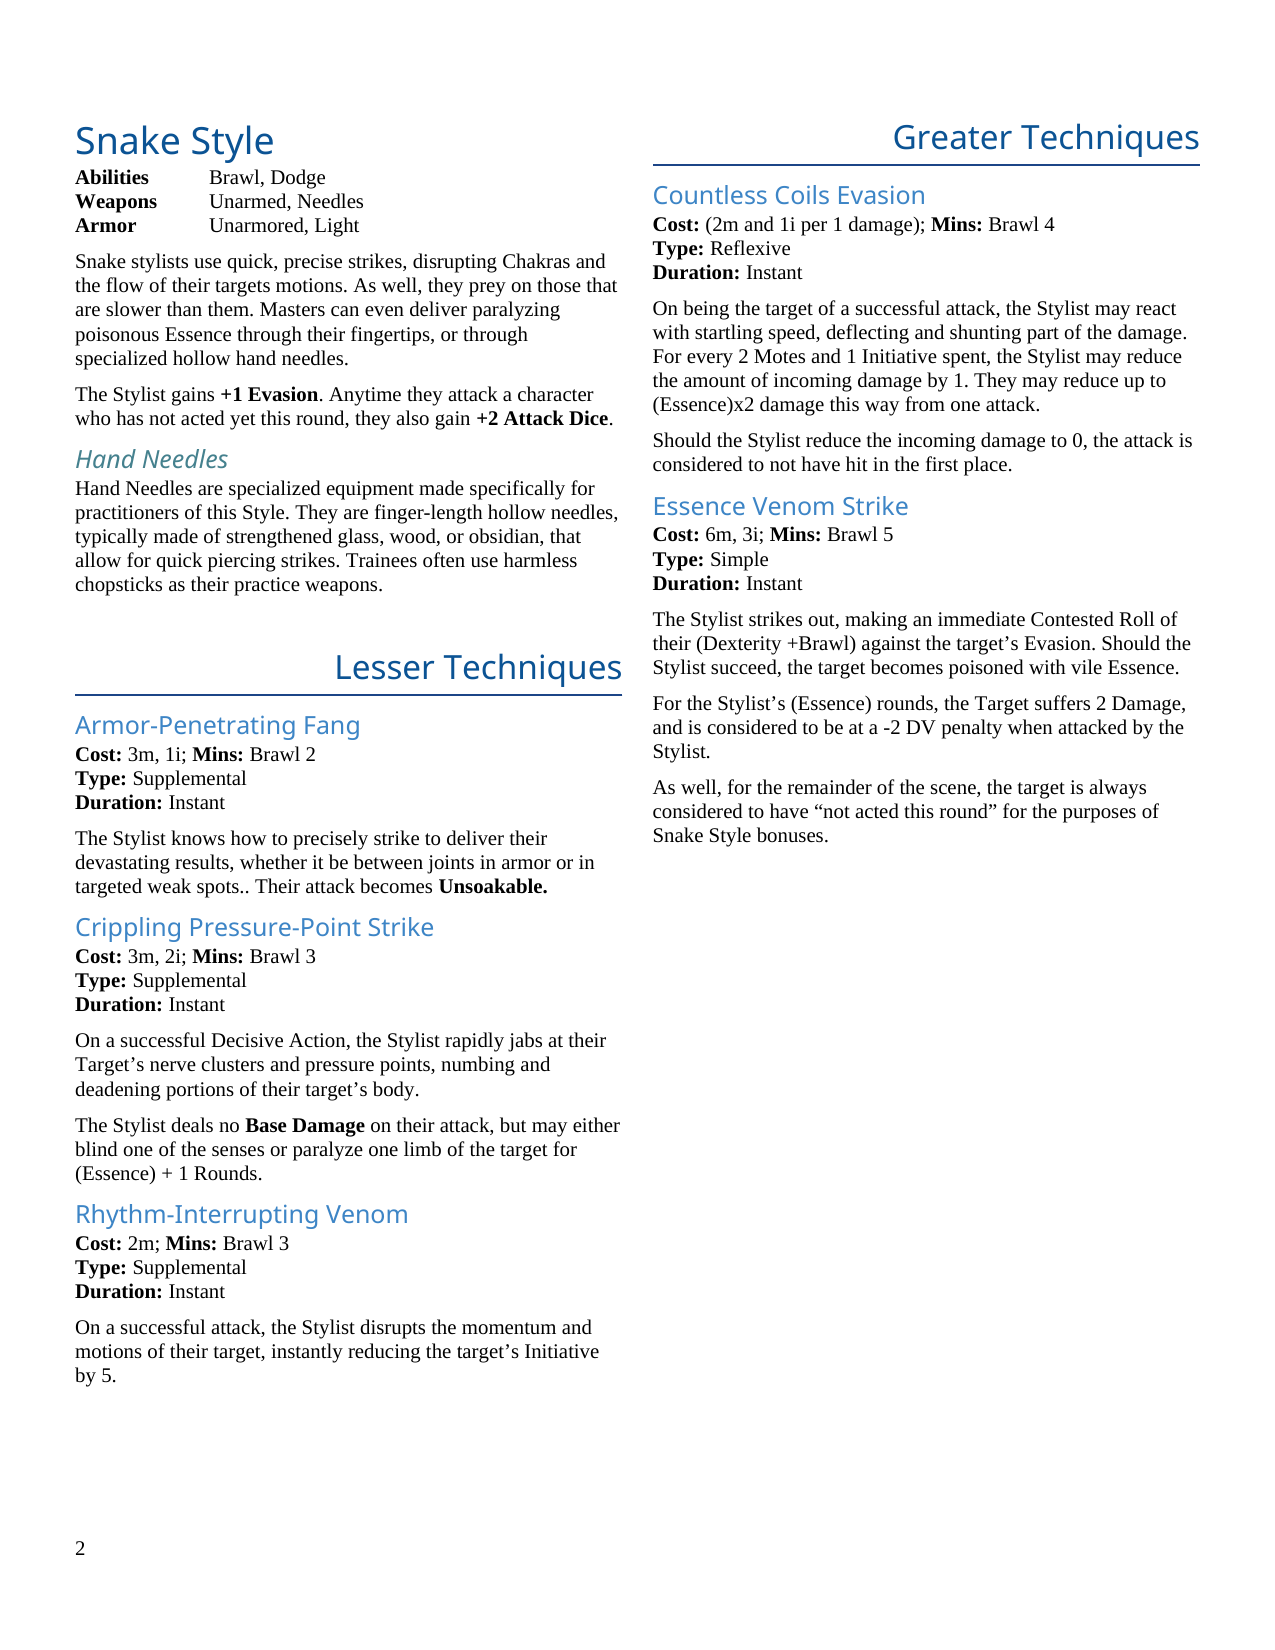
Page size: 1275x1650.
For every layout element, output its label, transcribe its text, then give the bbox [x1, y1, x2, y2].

subtitle Lesser Techniques [75, 644, 622, 694]
text Cost: 3m, 2i; Mins: Brawl 3 Type: Supplemental Duration: Instant [75, 944, 622, 1016]
text On a successful attack, the Stylist disrupts the momentum and motions of their target, instantly reducing the target’s Initiative by 5. [75, 1315, 622, 1387]
text For the Stylist’s (Essence) rounds, the Target suffers 2 Damage, and is considered to be at a -2 DV penalty when attacked by the Stylist. [652, 691, 1200, 763]
text Should the Stylist reduce the incoming damage to 0, the attack is considered to not have hit in the first place. [652, 428, 1200, 476]
subtitle Essence Venom Strike [652, 488, 1200, 522]
text Cost: 2m; Mins: Brawl 3 Type: Supplemental Duration: Instant [75, 1231, 622, 1303]
subtitle Countless Coils Evasion [652, 178, 1200, 212]
subtitle Snake Style [75, 114, 622, 165]
text Cost: 6m, 3i; Mins: Brawl 5 Type: Simple Duration: Instant [652, 522, 1200, 594]
text On being the target of a successful attack, the Stylist may react with startling speed, deflecting and shunting part of the damage. For every 2 Motes and 1 Initiative spent, the Stylist may reduce the amount of incoming damage by 1. They may reduce up to (Essence)x2 damage this way from one attack. [652, 296, 1200, 416]
subtitle Hand Needles [75, 442, 622, 476]
text Snake stylists use quick, precise strikes, disrupting Chakras and the flow of their targets motions. As well, they prey on those that are slower than them. Masters can even deliver paralyzing poisonous Essence through their fingertips, or through specialized hollow hand needles. [75, 249, 622, 369]
text The Stylist gains +1 Evasion. Anytime they attack a character who has not acted yet this round, they also gain +2 Attack Dice. [75, 382, 622, 430]
subtitle Rhythm-Interrupting Venom [75, 1197, 622, 1231]
text The Stylist knows how to precisely strike to deliver their devastating results, whether it be between joints in armor or in targeted weak spots.. Their attack becomes Unsoakable. [75, 826, 622, 898]
text Abilities Brawl, Dodge Weapons Unarmed, Needles Armor Unarmored, Light [75, 165, 622, 237]
text Hand Needles are specialized equipment made specifically for practitioners of this Style. They are finger-length hollow needles, typically made of strengthened glass, wood, or obsidian, that allow for quick piercing strikes. Trainees often use harmless chopsticks as their practice weapons. [75, 476, 622, 596]
text The Stylist deals no Base Damage on their attack, but may either blind one of the senses or paralyze one limb of the target for (Essence) + 1 Rounds. [75, 1112, 622, 1185]
subtitle Greater Techniques [652, 114, 1200, 166]
text Cost: 3m, 1i; Mins: Brawl 2 Type: Supplemental Duration: Instant [75, 742, 622, 814]
subtitle Armor-Penetrating Fang [75, 708, 622, 742]
text As well, for the remainder of the scene, the target is always considered to have “not acted this round” for the purposes of Snake Style bonuses. [652, 775, 1200, 847]
text On a successful Decisive Action, the Stylist rapidly jabs at their Target’s nerve clusters and pressure points, numbing and deadening portions of their target’s body. [75, 1028, 622, 1101]
text Cost: (2m and 1i per 1 damage); Mins: Brawl 4 Type: Reflexive Duration: Instant [652, 212, 1200, 284]
text The Stylist strikes out, making an immediate Contested Roll of their (Dexterity +Brawl) against the target’s Evasion. Should the Stylist succeed, the target becomes poisoned with vile Essence. [652, 607, 1200, 679]
subtitle Crippling Pressure-Point Strike [75, 910, 622, 944]
